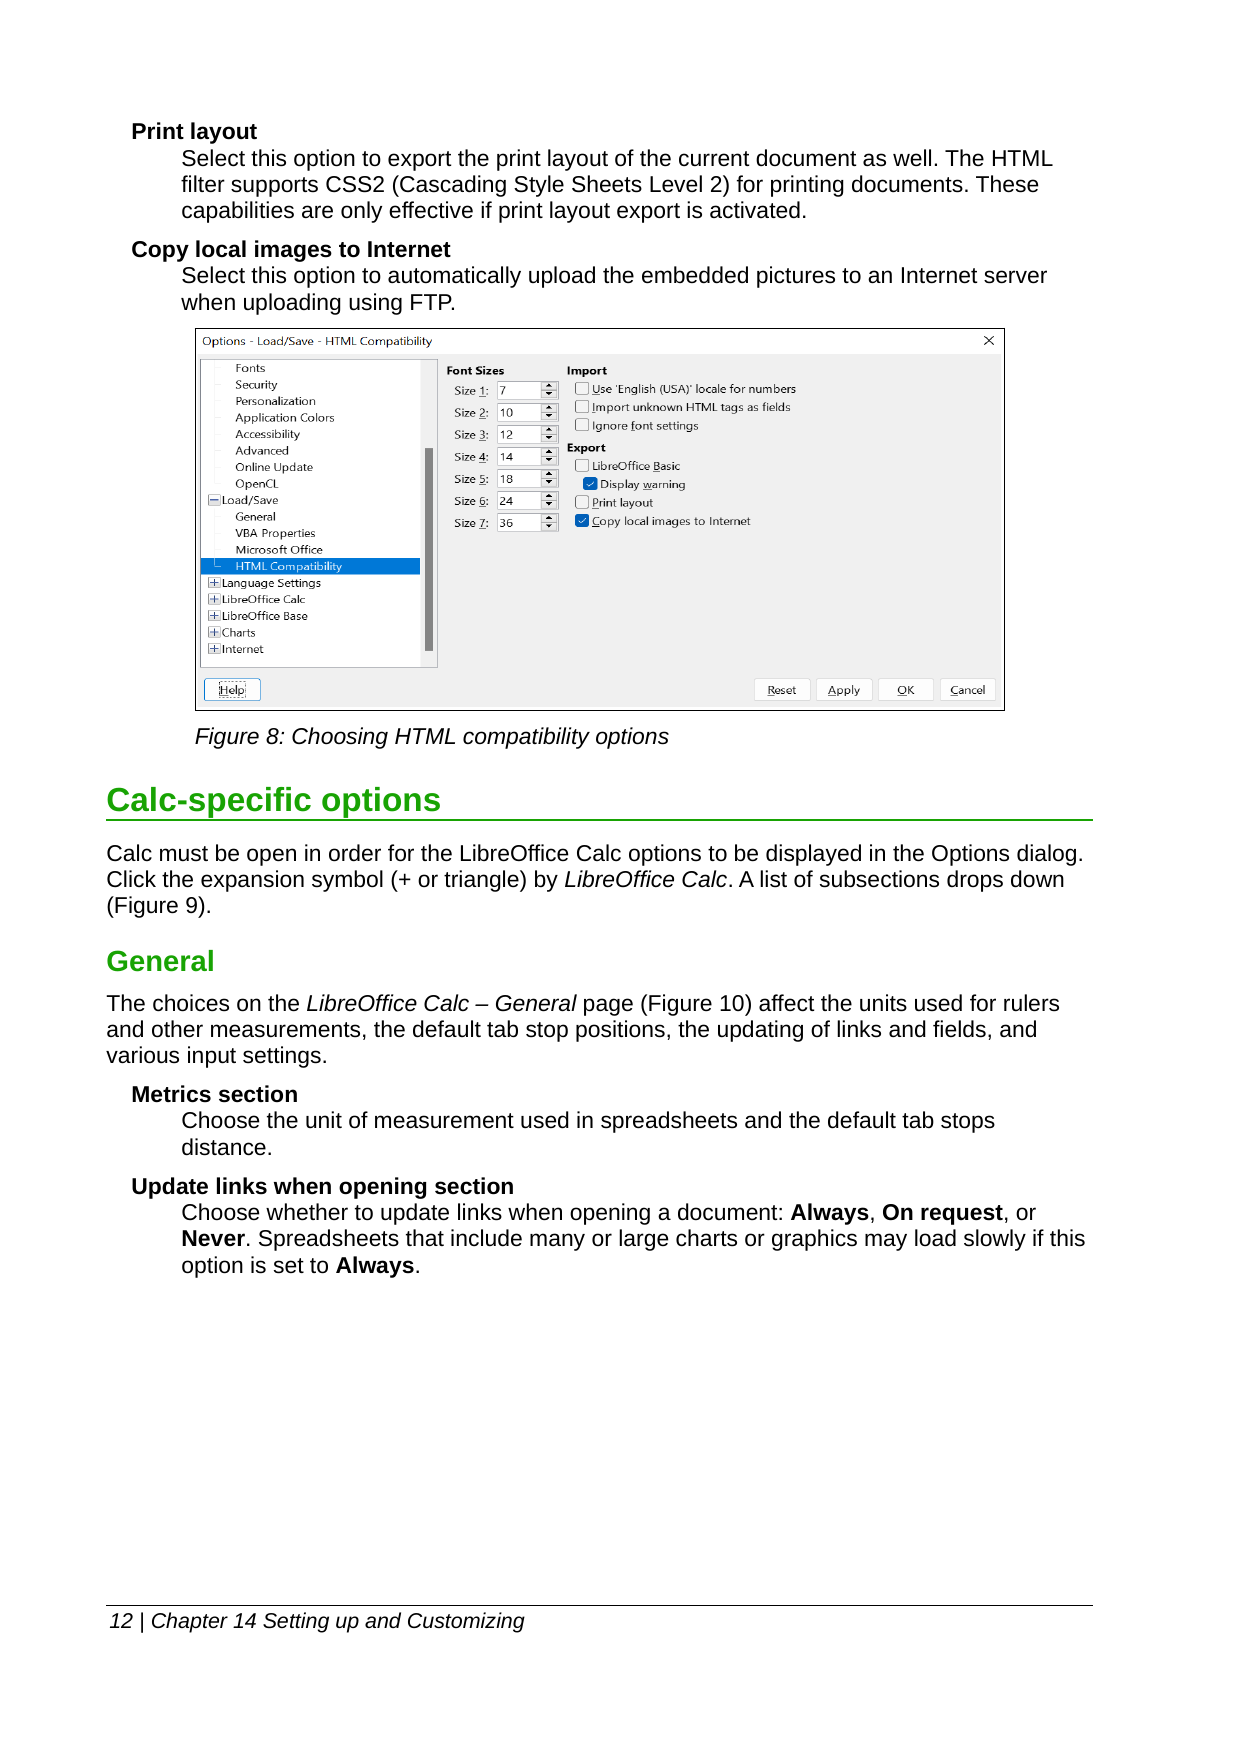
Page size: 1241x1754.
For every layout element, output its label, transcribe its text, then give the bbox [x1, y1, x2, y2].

text Print layout [131, 118, 1093, 144]
subtitle General [106, 943, 1093, 977]
text Update links when opening section [131, 1173, 1093, 1199]
text Select this option to automatically upload the embedded pictures to an Internet server when uploading using FTP. [181, 262, 1093, 315]
subtitle Calc-specific options [106, 780, 1093, 819]
text Calc must be open in order for the LibreOffice Calc options to be displayed in the Options dialog. Click the expansion symbol (+ or triangle) by LibreOffice Calc. A list of subsections drops down (Figure 9). [106, 839, 1093, 918]
text Metrics section [131, 1081, 1093, 1107]
text Copy local images to Internet [131, 236, 1093, 262]
text Choose the unit of measurement used in spreadsheets and the default tab stops distance. [181, 1107, 1093, 1160]
text Choose whether to update links when opening a document: Always, On request, or Never. Spreadsheets that include many or large charts or graphics may load slowly if this option is set to Always. [181, 1199, 1093, 1278]
text The choices on the LibreOffice Calc – General page (Figure 10) affect the units used for rulers and other measurements, the default tab stop positions, the updating of links and fields, and various input settings. [106, 989, 1093, 1069]
text Select this option to export the print layout of the current document as well. The HTML filter supports CSS2 (Cascading Style Sheets Level 2) for printing documents. These capabilities are only effective if print layout export is activated. [181, 144, 1093, 223]
picture [197, 330, 1002, 707]
text Figure 8: Choosing HTML compatibility options [194, 723, 1004, 749]
